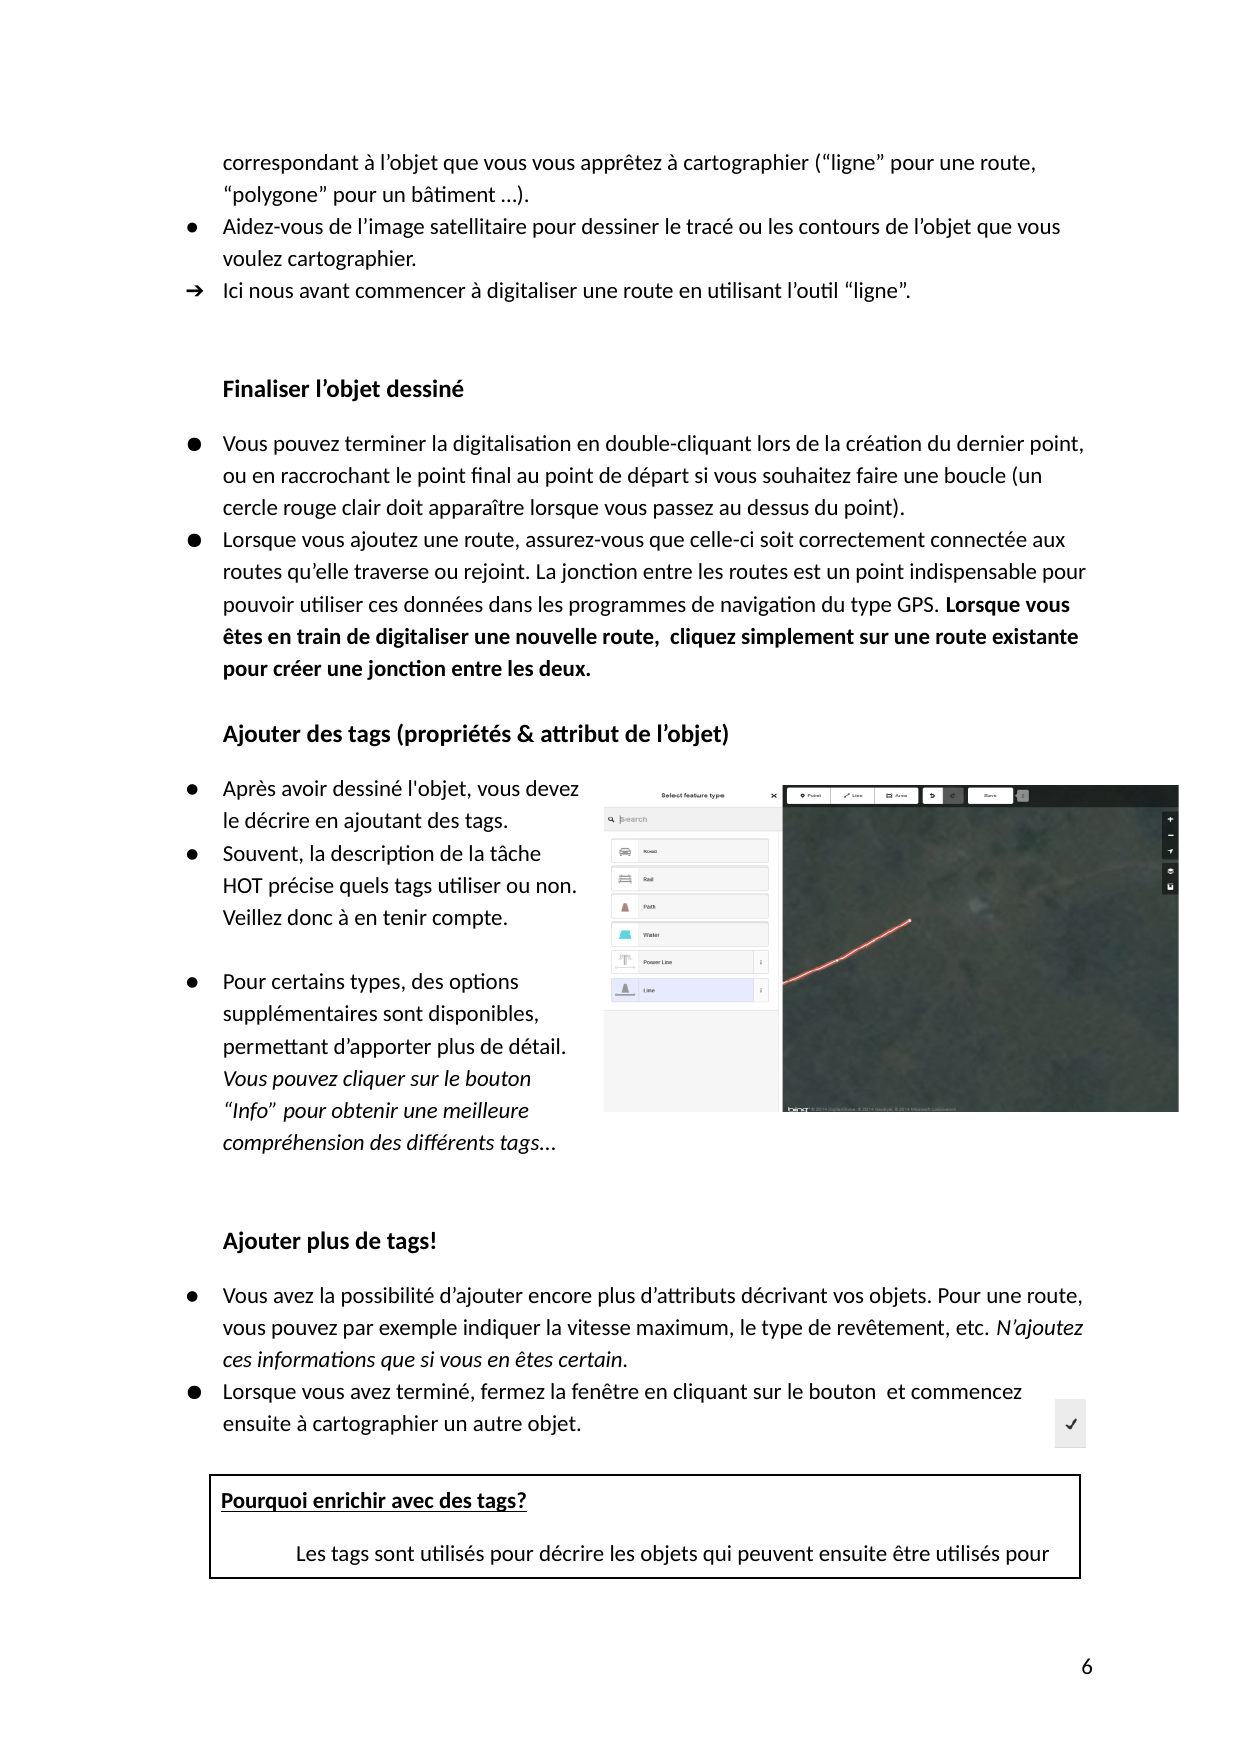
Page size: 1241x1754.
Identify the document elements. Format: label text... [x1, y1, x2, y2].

text Finaliser l’objet dessiné [223, 373, 1093, 403]
list Après avoir dessiné l'objet, vous devez le décrire en ajoutant des tags. [185, 774, 1093, 834]
table_header Pourquoi enrichir avec des tags? Les tags sont utilisés pour décrire les objets qui peuvent ensuite être utilisés pour [211, 1476, 1079, 1577]
picture [1054, 1398, 1086, 1448]
list Aidez-vous de l’image satellitaire pour dessiner le tracé ou les contours de l’objet que vous voulez cartographier. [185, 212, 1093, 272]
list Lorsque vous avez terminé, fermez la fenêtre en cliquant sur le bouton et commencez ensuite à cartographier un autre objet. [185, 1377, 1093, 1437]
text Ajouter plus de tags! [223, 1225, 1093, 1255]
list correspondant à l’objet que vous vous apprêtez à cartographier (“ligne” pour une route, “polygone” pour un bâtiment …). [185, 148, 1093, 208]
list Pour certains types, des options supplémentaires sont disponibles, permettant d’apporter plus de détail. [185, 967, 603, 1060]
list Souvent, la description de la tâche HOT précise quels tags utiliser ou non. Veillez donc à en tenir compte. [185, 839, 603, 931]
text Ajouter des tags (propriétés & attribut de l’objet) [223, 718, 1093, 749]
picture [603, 785, 1179, 1112]
list Lorsque vous ajoutez une route, assurez-vous que celle-ci soit correctement connectée aux routes qu’elle traverse ou rejoint. La jonction entre les routes est un point indispensable pour pouvoir utiliser ces données dans les programmes de navigation du type GPS. Lorsque vous êtes en train de digitaliser une nouvelle route, cliquez simplement sur une route existante pour créer une jonction entre les deux. [185, 525, 1093, 682]
text Vous pouvez cliquer sur le bouton “Info” pour obtenir une meilleure compréhension des différents tags... [223, 1064, 1093, 1156]
list Ici nous avant commencer à digitaliser une route en utilisant l’outil “ligne”. [185, 276, 1093, 304]
list Vous pouvez terminer la digitalisation en double-cliquant lors de la création du dernier point, ou en raccrochant le point final au point de départ si vous souhaitez faire une boucle (un cercle rouge clair doit apparaître lorsque vous passez au dessus du point). [185, 429, 1093, 521]
list Vous avez la possibilité d’ajouter encore plus d’attributs décrivant vos objets. Pour une route, vous pouvez par exemple indiquer la vitesse maximum, le type de revêtement, etc. N’ajoutez ces informations que si vous en êtes certain. [185, 1281, 1093, 1373]
